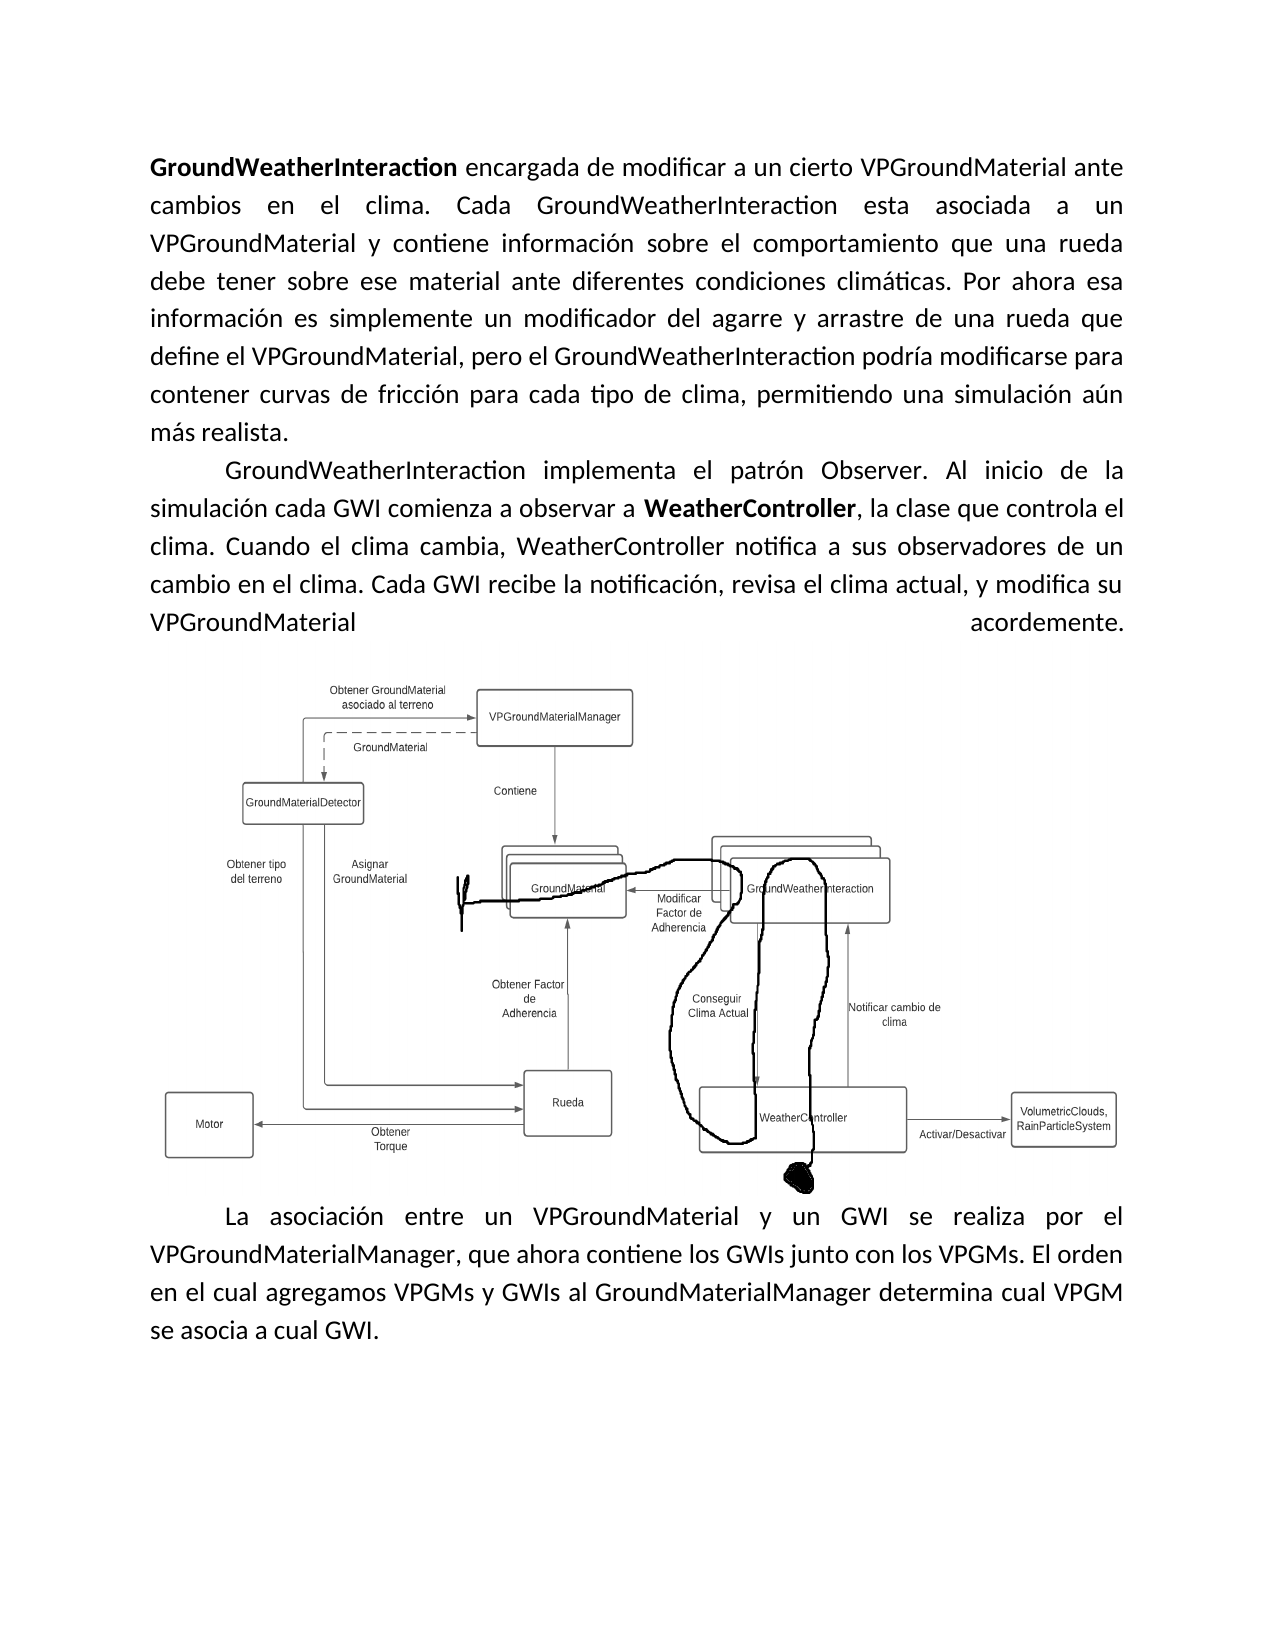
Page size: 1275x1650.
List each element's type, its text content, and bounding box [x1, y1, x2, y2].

text GroundWeatherInteraction encargada de modificar a un cierto VPGroundMaterial ante cambios en el clima. Cada GroundWeatherInteraction esta asociada a un VPGroundMaterial y contiene información sobre el comportamiento que una rueda debe tener sobre ese material ante diferentes condiciones climáticas. Por ahora esa información es simplemente un modificador del agarre y arrastre de una rueda que define el VPGroundMaterial, pero el GroundWeatherInteraction podría modificarse para contener curvas de fricción para cada tipo de clima, permitiendo una simulación aún más realista. [150, 150, 1125, 448]
text La asociación entre un VPGroundMaterial y un GWI se realiza por el VPGroundMaterialManager, que ahora contiene los GWIs junto con los VPGMs. El orden en el cual agregamos VPGMs y GWIs al GroundMaterialManager determina cual VPGM se asocia a cual GWI. [150, 1199, 1125, 1346]
text GroundWeatherInteraction implementa el patrón Observer. Al inicio de la simulación cada GWI comienza a observar a WeatherController, la clase que controla el clima. Cuando el clima cambia, WeatherController notifica a sus observadores de un cambio en el clima. Cada GWI recibe la notificación, revisa el clima actual, y modifica su VPGroundMaterial acordemente. [150, 453, 1125, 641]
picture [150, 641, 1125, 1196]
